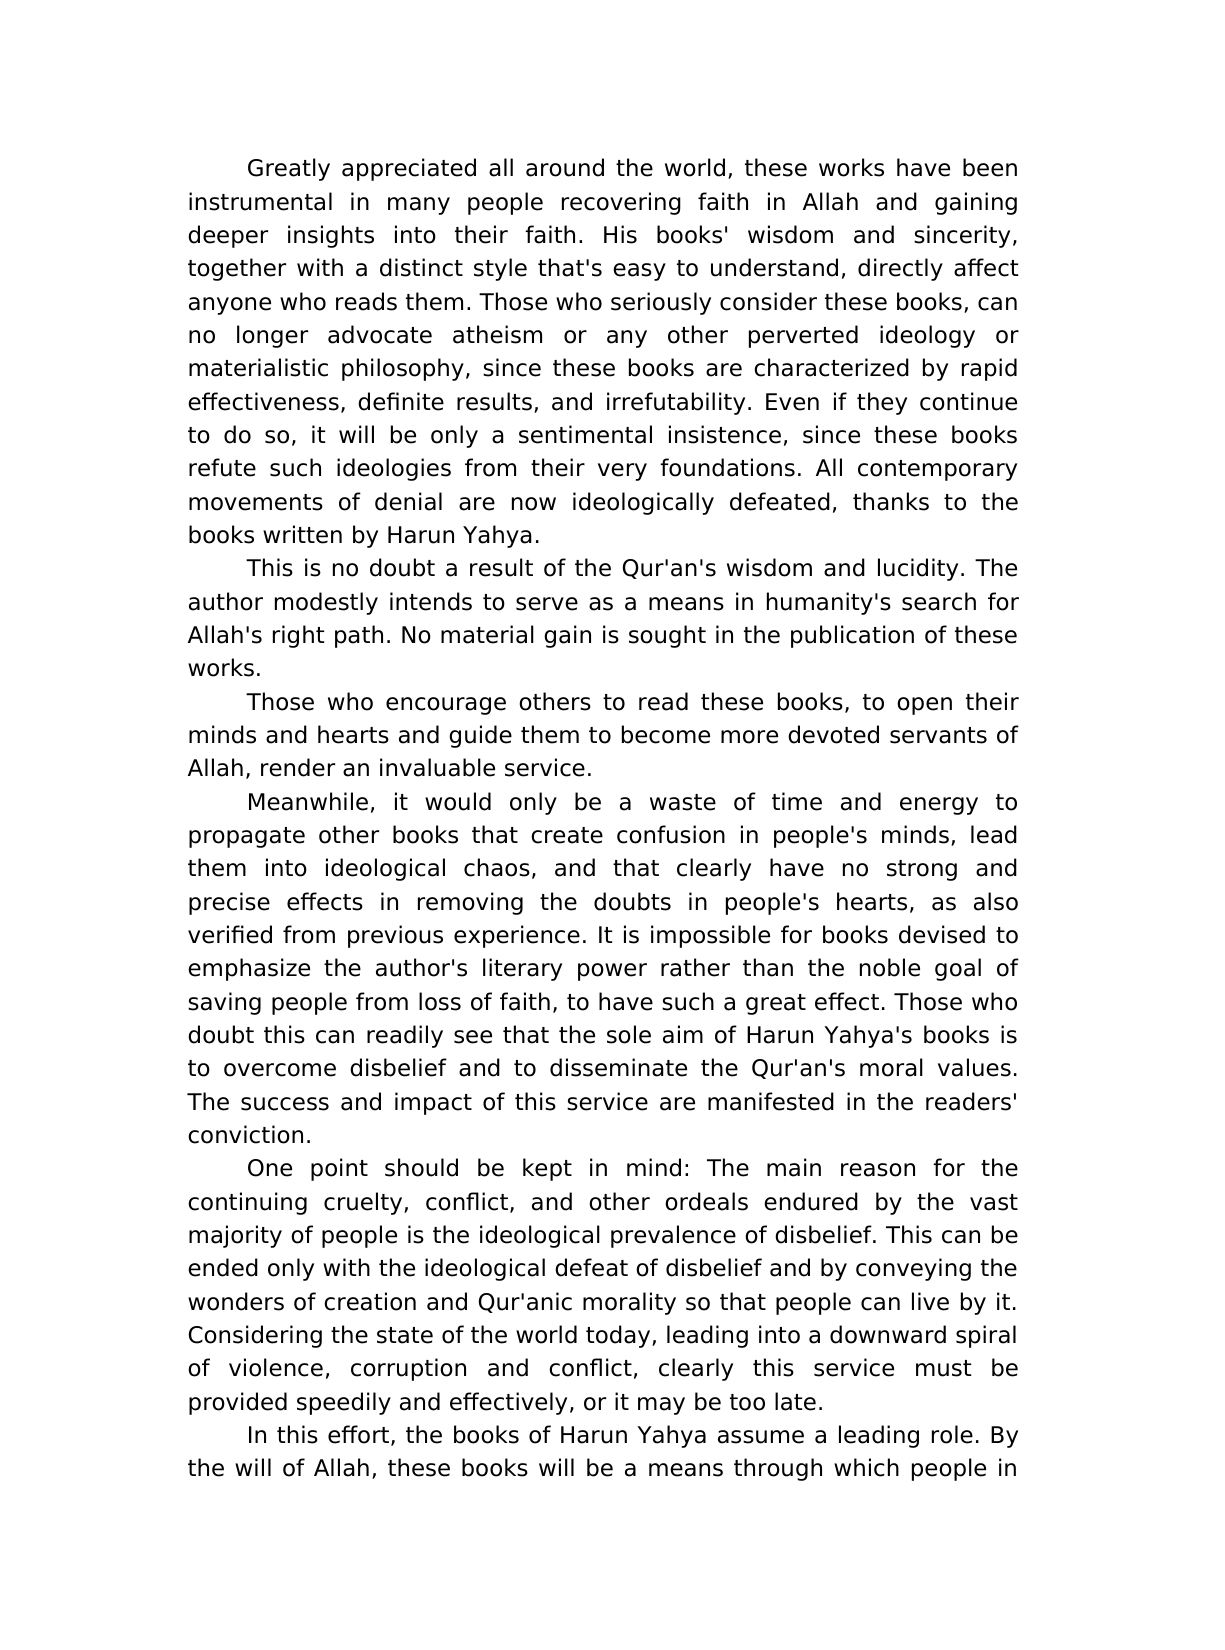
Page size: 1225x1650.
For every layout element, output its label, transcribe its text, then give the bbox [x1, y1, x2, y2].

text Meanwhile, it would only be a waste of time and energy to propagate other books that create confusion in people's minds, lead them into ideological chaos, and that clearly have no strong and precise effects in removing the doubts in people's hearts, as also verified from previous experience. It is impossible for books devised to emphasize the author's literary power rather than the noble goal of saving people from loss of faith, to have such a great effect. Those who doubt this can readily see that the sole aim of Harun Yahya's books is to overcome disbelief and to disseminate the Qur'an's moral values. The success and impact of this service are manifested in the readers' conviction. [187, 783, 1020, 1150]
text One point should be kept in mind: The main reason for the continuing cruelty, conflict, and other ordeals endured by the vast majority of people is the ideological prevalence of disbelief. This can be ended only with the ideological defeat of disbelief and by conveying the wonders of creation and Qur'anic morality so that people can live by it. Considering the state of the world today, leading into a downward spiral of violence, corruption and conflict, clearly this service must be provided speedily and effectively, or it may be too late. [187, 1150, 1020, 1417]
text In this effort, the books of Harun Yahya assume a leading role. By the will of Allah, these books will be a means through which people in [187, 1417, 1020, 1483]
text This is no doubt a result of the Qur'an's wisdom and lucidity. The author modestly intends to serve as a means in humanity's search for Allah's right path. No material gain is sought in the publication of these works. [187, 550, 1020, 683]
text Those who encourage others to read these books, to open their minds and hearts and guide them to become more devoted servants of Allah, render an invaluable service. [187, 683, 1020, 783]
text Greatly appreciated all around the world, these works have been instrumental in many people recovering faith in Allah and gaining deeper insights into their faith. His books' wisdom and sincerity, together with a distinct style that's easy to understand, directly affect anyone who reads them. Those who seriously consider these books, can no longer advocate atheism or any other perverted ideology or materialistic philosophy, since these books are characterized by rapid effectiveness, definite results, and irrefutability. Even if they continue to do so, it will be only a sentimental insistence, since these books refute such ideologies from their very foundations. All contemporary movements of denial are now ideologically defeated, thanks to the books written by Harun Yahya. [187, 150, 1020, 550]
